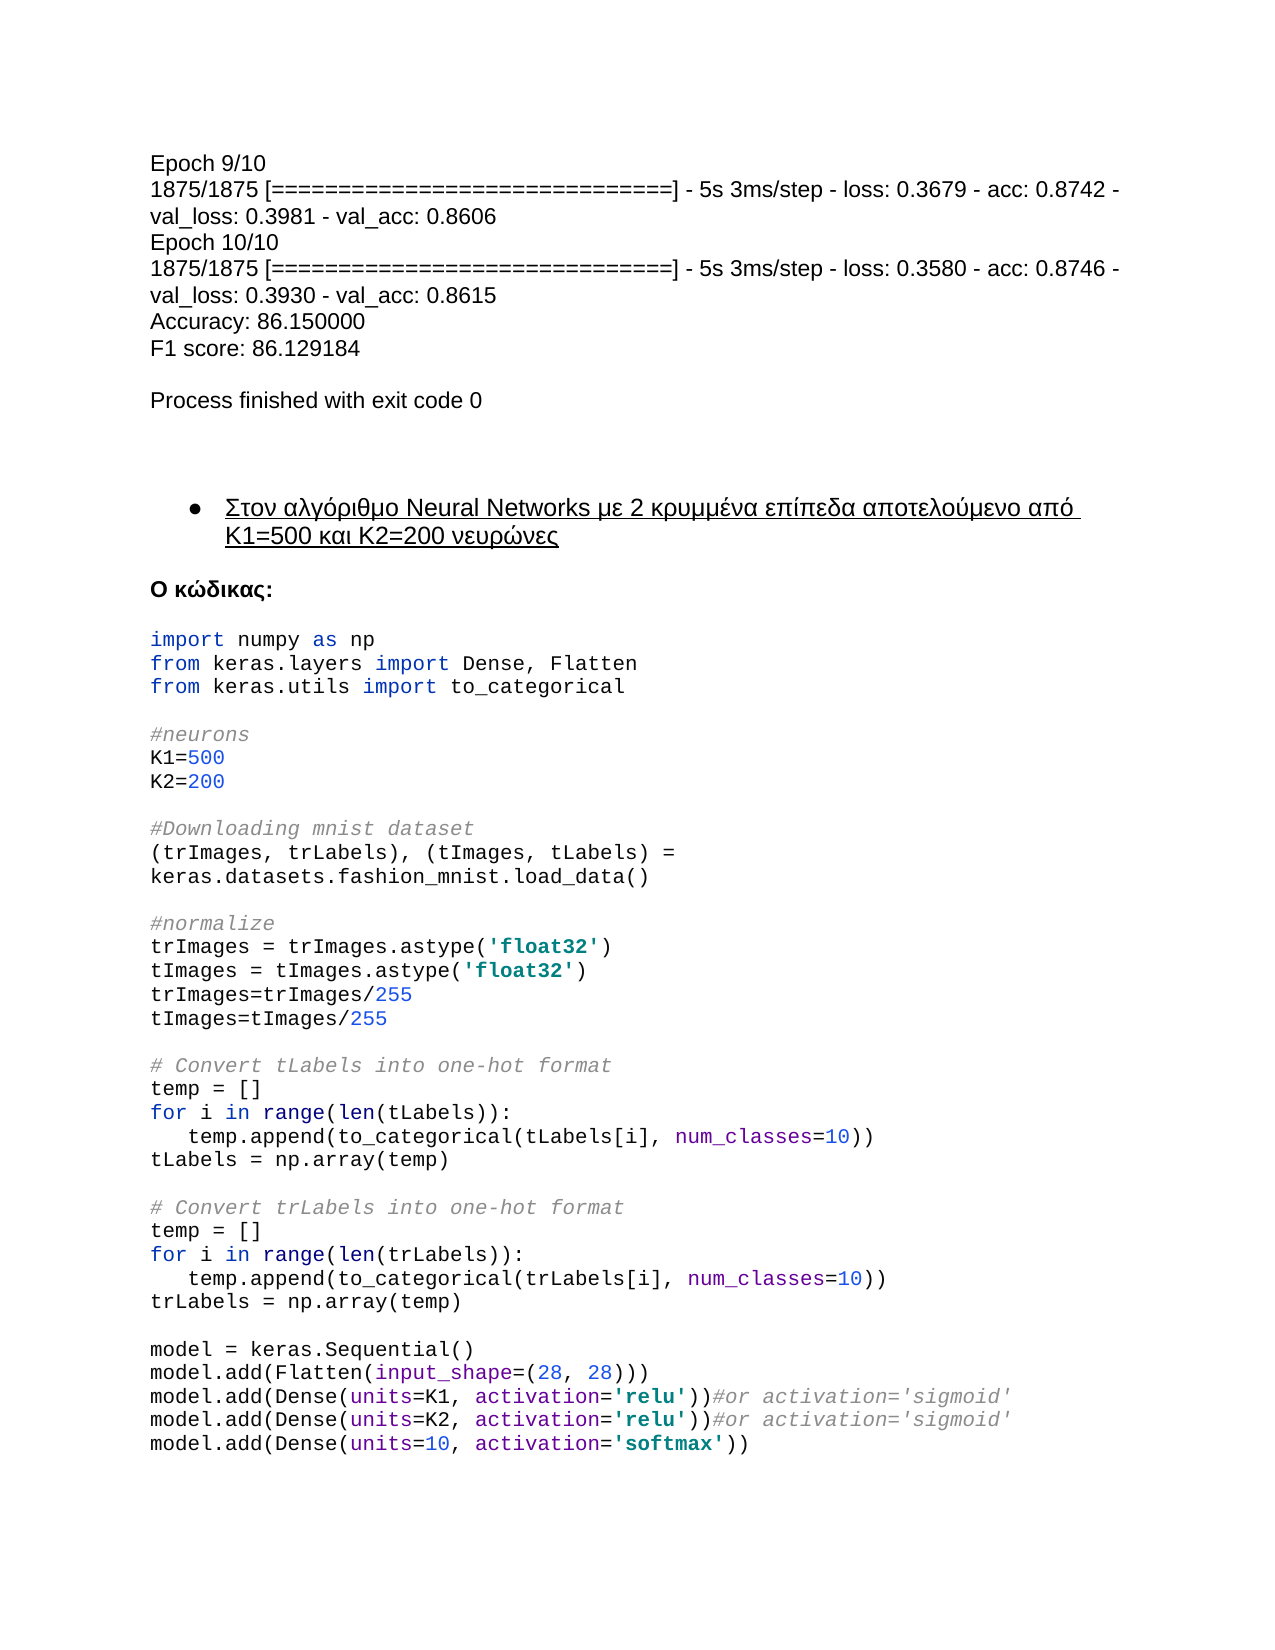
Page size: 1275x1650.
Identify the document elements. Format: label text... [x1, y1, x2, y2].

text 1875/1875 [==============================] - 5s 3ms/step - loss: 0.3679 - acc: 0.8742 - val_loss: 0.3981 - val_acc: 0.8606 [150, 176, 1125, 229]
text Epoch 9/10 [150, 150, 1125, 176]
text import numpy as np [150, 629, 1125, 653]
text tImages=tImages/255 [150, 1007, 1125, 1031]
text Process finished with exit code 0 [150, 387, 1125, 413]
text Accuracy: 86.150000 [150, 308, 1125, 334]
text 1875/1875 [==============================] - 5s 3ms/step - loss: 0.3580 - acc: 0.8746 - val_loss: 0.3930 - val_acc: 0.8615 [150, 255, 1125, 308]
text for i in range(len(tLabels)): [150, 1102, 1125, 1126]
text model.add(Dense(units=K2, activation='relu'))#or activation='sigmoid' [150, 1409, 1125, 1433]
text F1 score: 86.129184 [150, 334, 1125, 361]
text model = keras.Sequential() [150, 1338, 1125, 1362]
text (trImages, trLabels), (tImages, tLabels) = keras.datasets.fashion_mnist.load_data() [150, 842, 1125, 889]
text # Convert tLabels into one-hot format [150, 1055, 1125, 1078]
text Ο κώδικας: [150, 576, 1125, 603]
text temp = [] [150, 1220, 1125, 1244]
text tImages = tImages.astype('float32') [150, 960, 1125, 984]
text model.add(Flatten(input_shape=(28, 28))) [150, 1362, 1125, 1386]
text #Downloading mnist dataset [150, 818, 1125, 842]
text Epoch 10/10 [150, 229, 1125, 255]
text temp.append(to_categorical(tLabels[i], num_classes=10)) [150, 1126, 1125, 1149]
text tLabels = np.array(temp) [150, 1149, 1125, 1173]
text K2=200 [150, 771, 1125, 795]
text model.add(Dense(units=K1, activation='relu'))#or activation='sigmoid' [150, 1386, 1125, 1409]
text model.add(Dense(units=10, activation='softmax')) [150, 1433, 1125, 1457]
text trLabels = np.array(temp) [150, 1291, 1125, 1315]
text K1=500 [150, 747, 1125, 771]
text from keras.layers import Dense, Flatten [150, 653, 1125, 676]
text trImages = trImages.astype('float32') [150, 937, 1125, 960]
text temp.append(to_categorical(trLabels[i], num_classes=10)) [150, 1268, 1125, 1291]
text for i in range(len(trLabels)): [150, 1244, 1125, 1268]
text #neurons [150, 724, 1125, 747]
text # Convert trLabels into one-hot format [150, 1197, 1125, 1220]
text trImages=trImages/255 [150, 984, 1125, 1007]
text #normalize [150, 913, 1125, 937]
list Στον αλγόριθμο Neural Networks με 2 κρυμμένα επίπεδα αποτελούμενο από Κ1=500 και Κ2=200 νευρώνες [187, 493, 1125, 550]
text from keras.utils import to_categorical [150, 676, 1125, 700]
text temp = [] [150, 1078, 1125, 1102]
